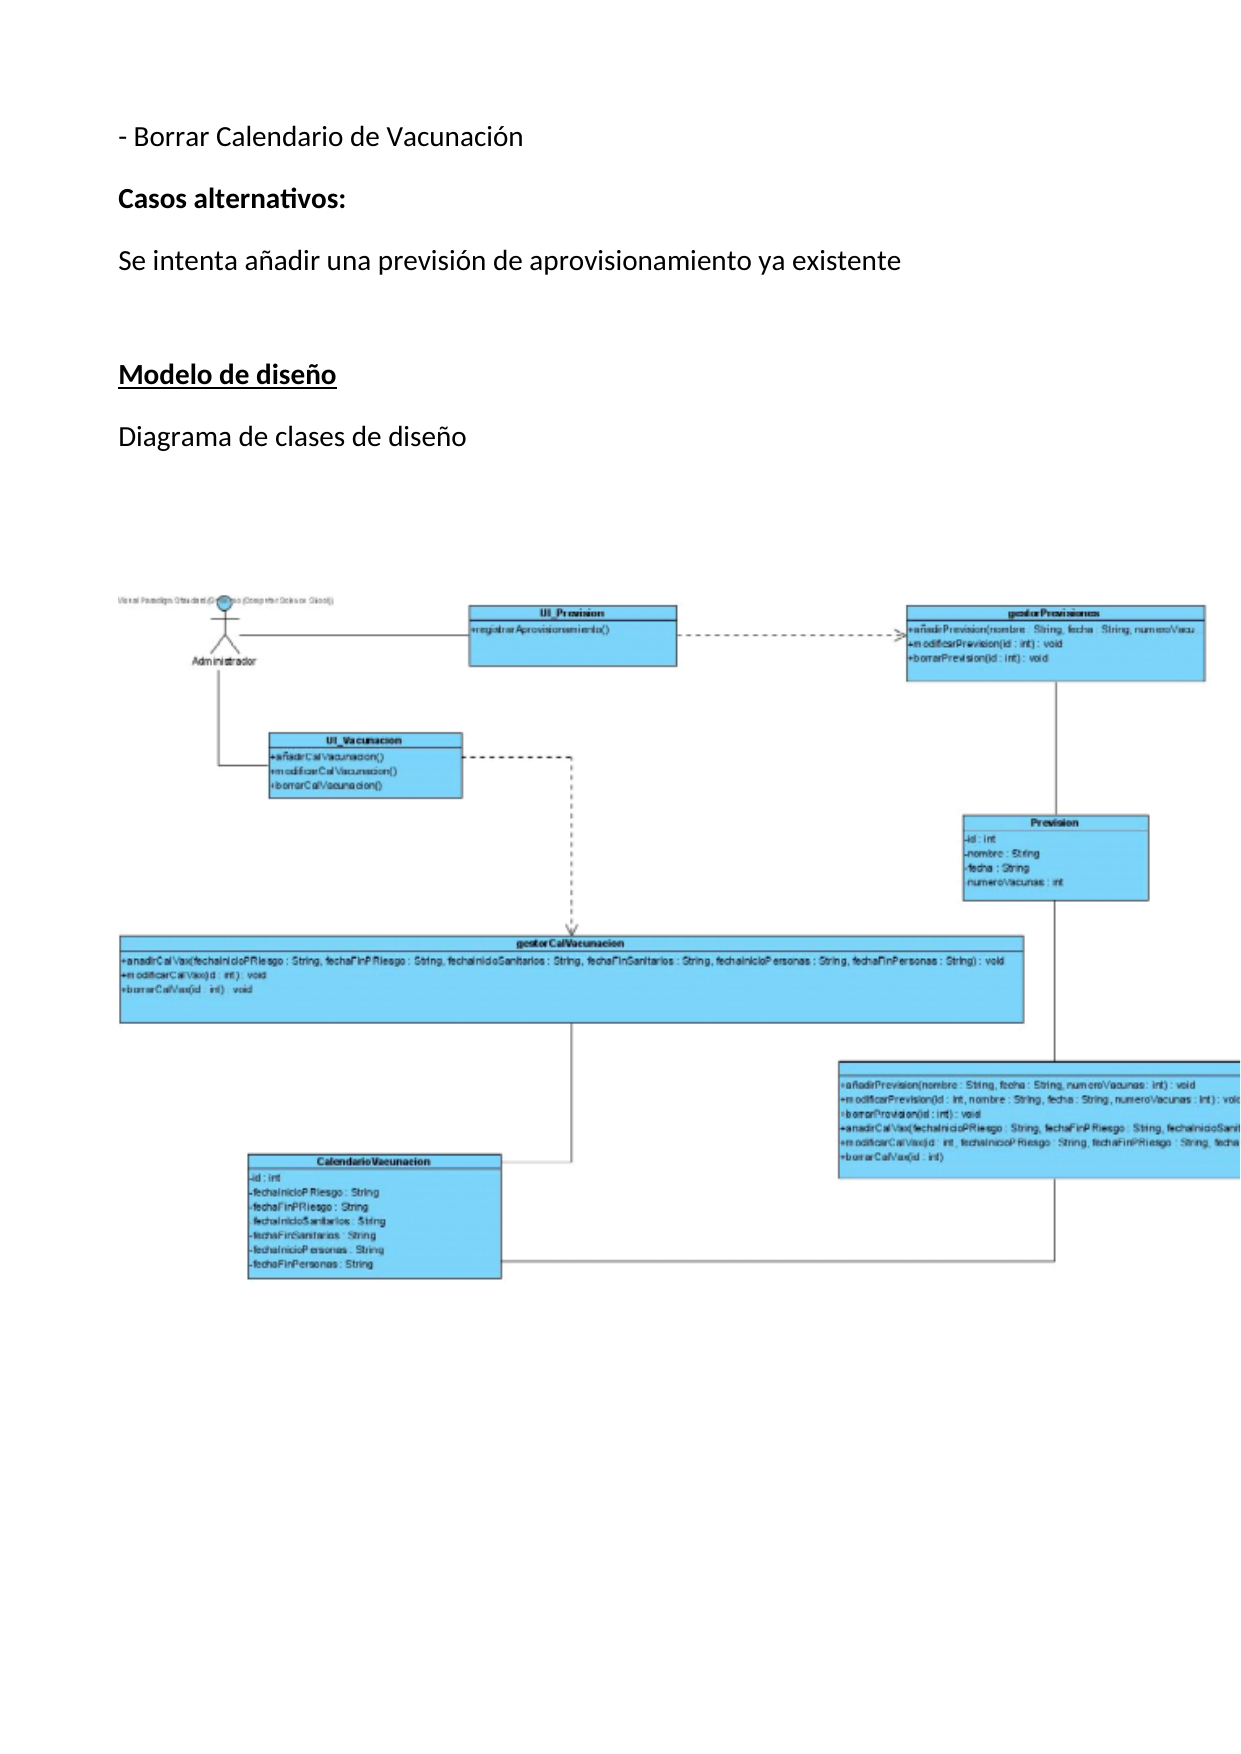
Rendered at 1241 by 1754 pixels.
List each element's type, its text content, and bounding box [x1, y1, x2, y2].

text Diagrama de clases de diseño [118, 418, 1122, 454]
text Casos alternativos: [118, 180, 1122, 216]
text - Borrar Calendario de Vacunación [118, 118, 1122, 154]
text Modelo de diseño [118, 356, 1122, 392]
text Se intenta añadir una previsión de aprovisionamiento ya existente [118, 242, 1122, 277]
